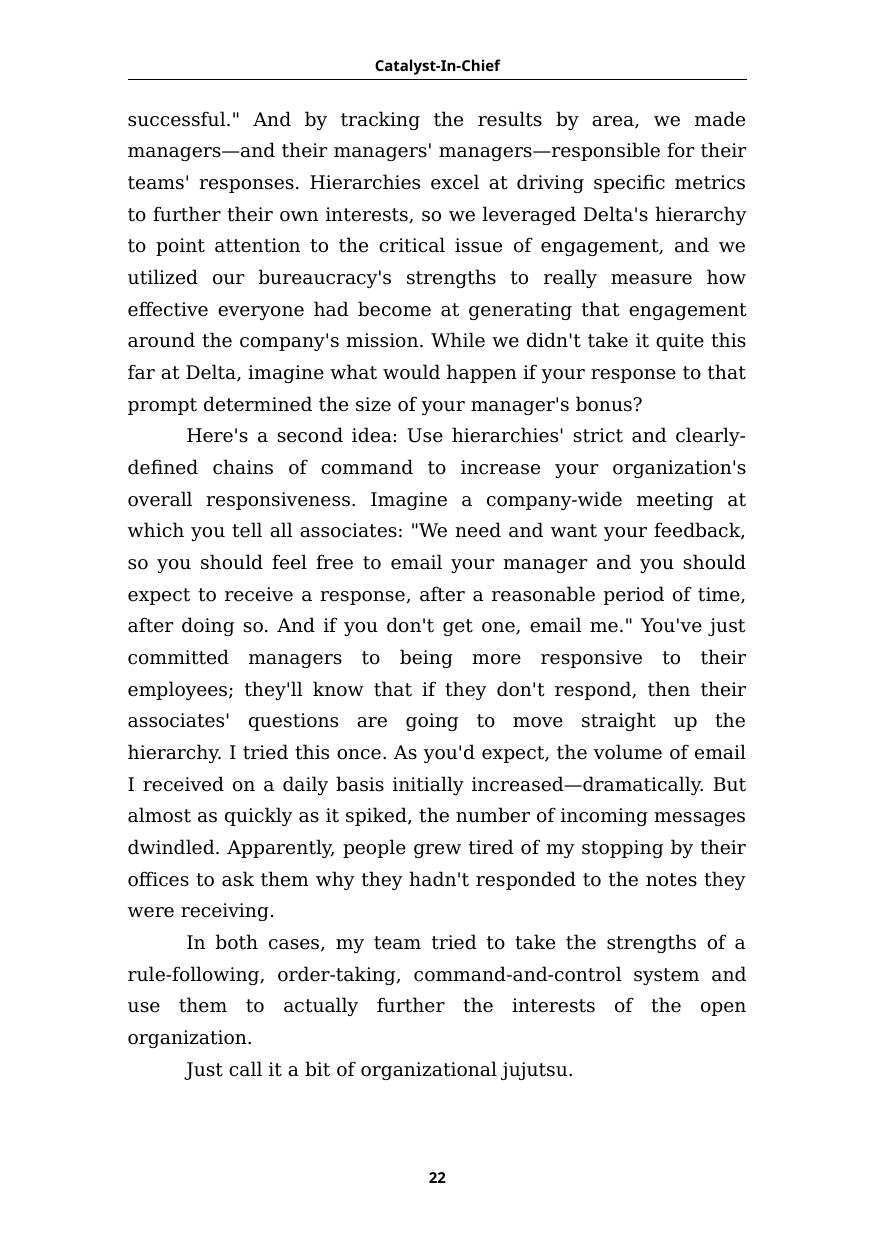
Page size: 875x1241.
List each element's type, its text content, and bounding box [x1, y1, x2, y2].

text Just call it a bit of organizational jujutsu. [127, 1059, 747, 1081]
text successful." And by tracking the results by area, we made managers—and their managers' managers—responsible for their teams' responses. Hierarchies excel at driving specific metrics to further their own interests, so we leveraged Delta's hierarchy to point attention to the critical issue of engagement, and we utilized our bureaucracy's strengths to really measure how effective everyone had become at generating that engagement around the company's mission. While we didn't take it quite this far at Delta, imagine what would happen if your response to that prompt determined the size of your manager's bonus? [127, 109, 747, 416]
text Here's a second idea: Use hierarchies' strict and clearly-defined chains of command to increase your organization's overall responsiveness. Imagine a company-wide meeting at which you tell all associates: "We need and want your feedback, so you should feel free to email your manager and you should expect to receive a response, after a reasonable period of time, after doing so. And if you don't get one, email me." You've just committed managers to being more responsive to their employees; they'll know that if they don't respond, then their associates' questions are going to move straight up the hierarchy. I tried this once. As you'd expect, the volume of email I received on a daily basis initially increased—dramatically. But almost as quickly as it spiked, the number of incoming messages dwindled. Apparently, people grew tired of my stopping by their offices to ask them why they hadn't responded to the notes they were receiving. [127, 425, 747, 922]
text In both cases, my team tried to take the strengths of a rule-following, order-taking, command-and-control system and use them to actually further the interests of the open organization. [127, 932, 747, 1049]
